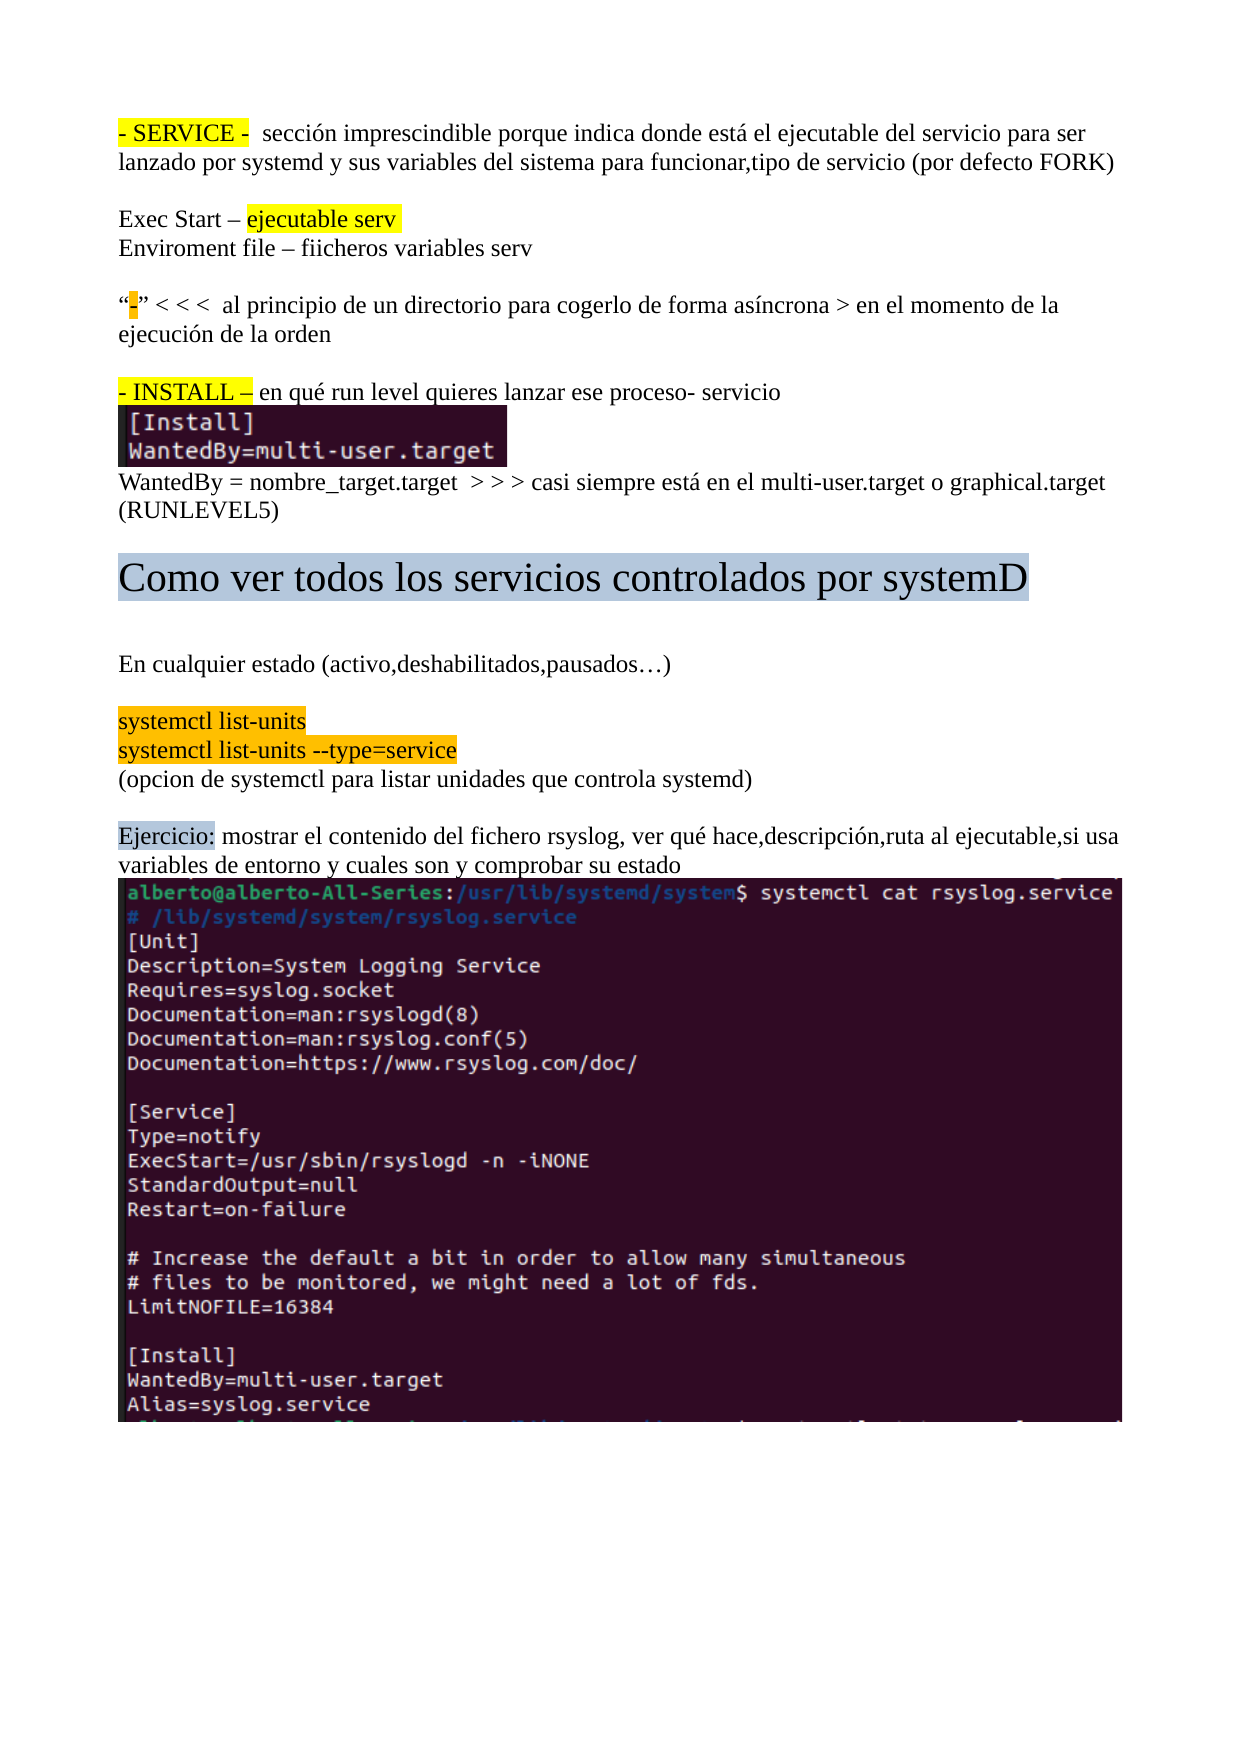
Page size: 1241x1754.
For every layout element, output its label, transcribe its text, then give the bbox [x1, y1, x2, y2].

text En cualquier estado (activo,deshabilitados,pausados…) [118, 649, 1122, 677]
text WantedBy = nombre_target.target > > > casi siempre está en el multi-user.target o graphical.target (RUNLEVEL5) [118, 467, 1122, 524]
text Enviroment file – fiicheros variables serv [118, 233, 1122, 262]
text systemctl list-units [118, 706, 1122, 735]
text - INSTALL – en qué run level quieres lanzar ese proceso- servicio [118, 377, 1122, 406]
text “-” < < < al principio de un directorio para cogerlo de forma asíncrona > en el momento de la ejecución de la orden [118, 291, 1122, 348]
text (opcion de systemctl para listar unidades que controla systemd) [118, 764, 1122, 792]
picture [118, 405, 508, 467]
text - SERVICE - sección imprescindible porque indica donde está el ejecutable del servicio para ser lanzado por systemd y sus variables del sistema para funcionar,tipo de servicio (por defecto FORK) [118, 118, 1122, 176]
text systemctl list-units --type=service [118, 735, 1122, 764]
text Como ver todos los servicios controlados por systemD [118, 553, 1122, 601]
text Exec Start – ejecutable serv [118, 204, 1122, 233]
picture [118, 878, 1123, 1422]
text Ejercicio: mostrar el contenido del fichero rsyslog, ver qué hace,descripción,ruta al ejecutable,si usa variables de entorno y cuales son y comprobar su estado [118, 821, 1122, 878]
